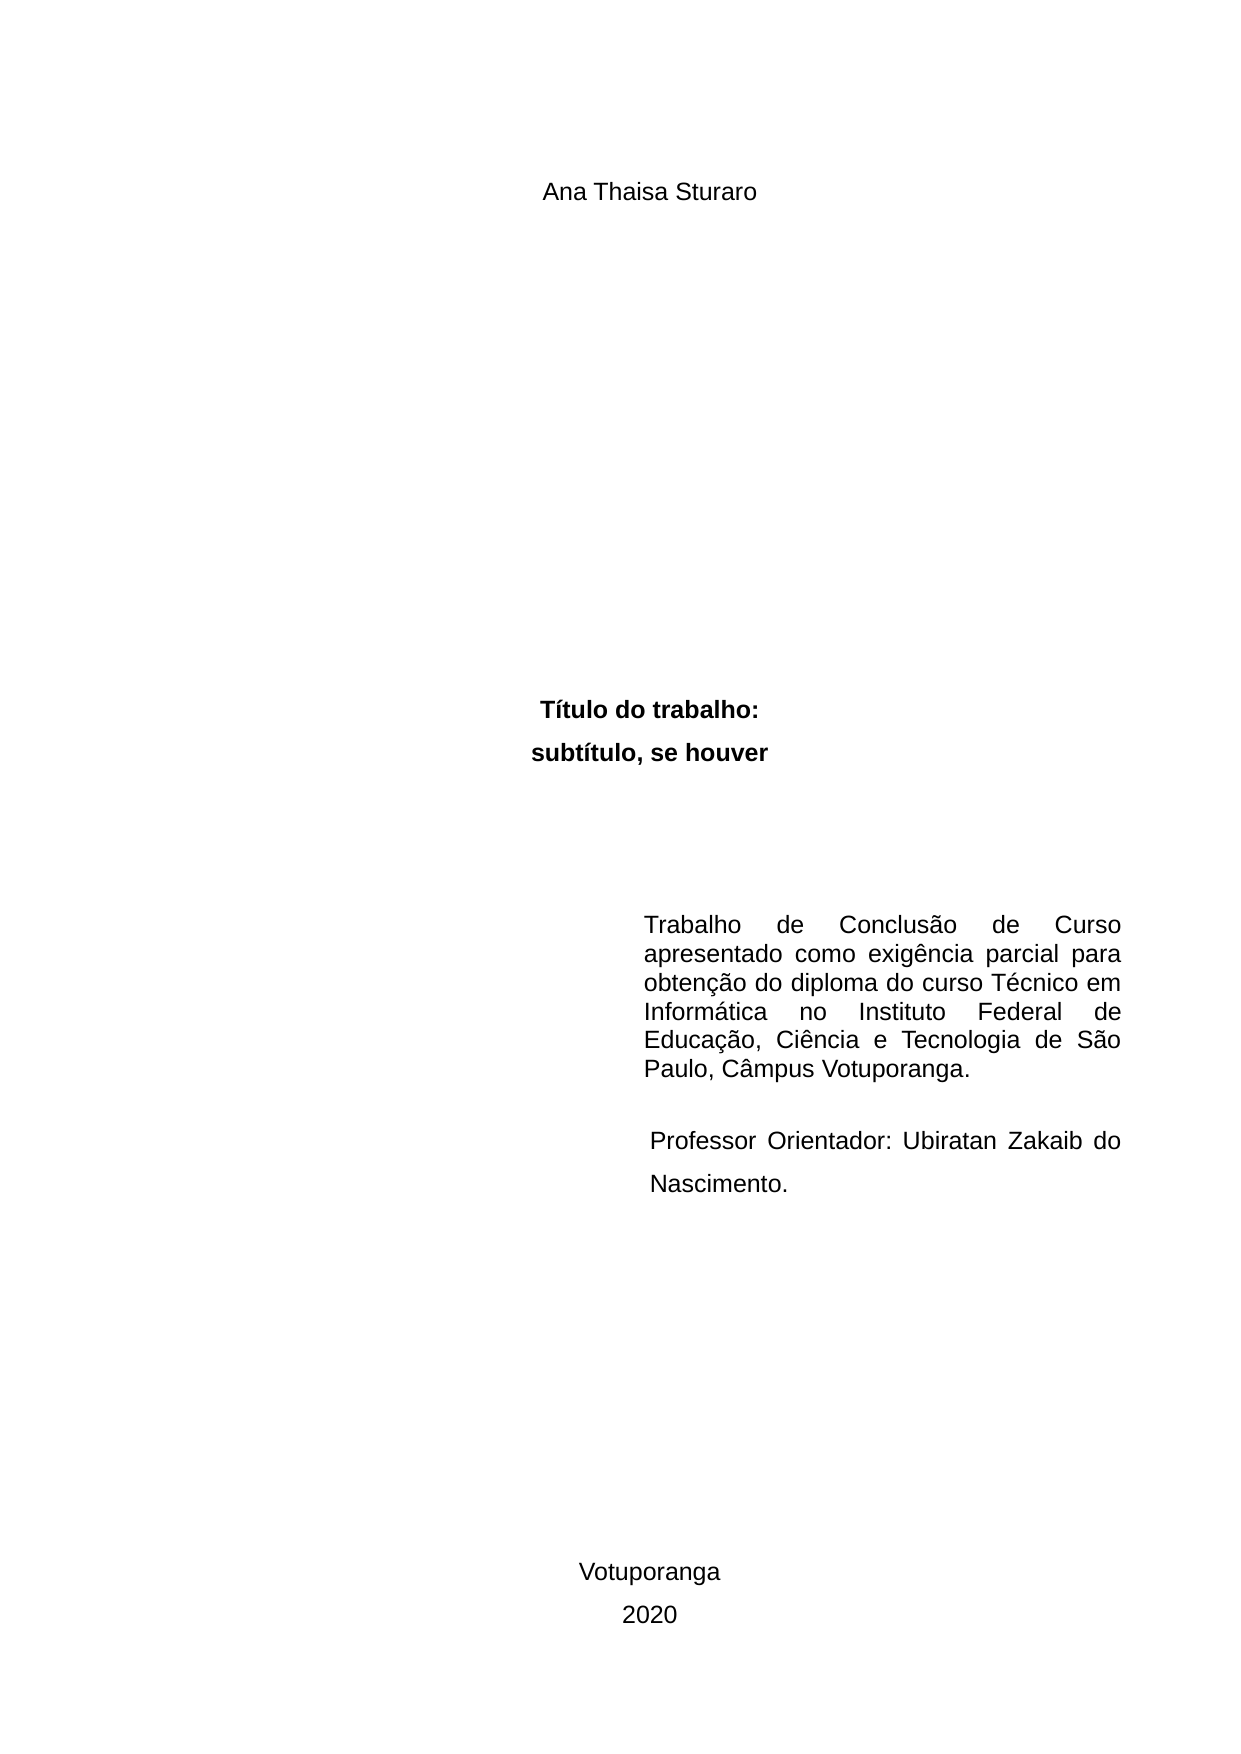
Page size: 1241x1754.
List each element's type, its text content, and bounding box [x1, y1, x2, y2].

text 2020 [177, 1600, 1122, 1629]
text Votuporanga [177, 1557, 1122, 1586]
text Título do trabalho: [177, 695, 1122, 723]
text Professor Orientador: Ubiratan Zakaib do Nascimento. [649, 1126, 1122, 1198]
text Trabalho de Conclusão de Curso apresentado como exigência parcial para obtenção do diploma do curso Técnico em Informática no Instituto Federal de Educação, Ciência e Tecnologia de São Paulo, Câmpus Votuporanga. [644, 910, 1122, 1083]
text Ana Thaisa Sturaro [177, 177, 1122, 206]
text subtítulo, se houver [177, 738, 1122, 767]
